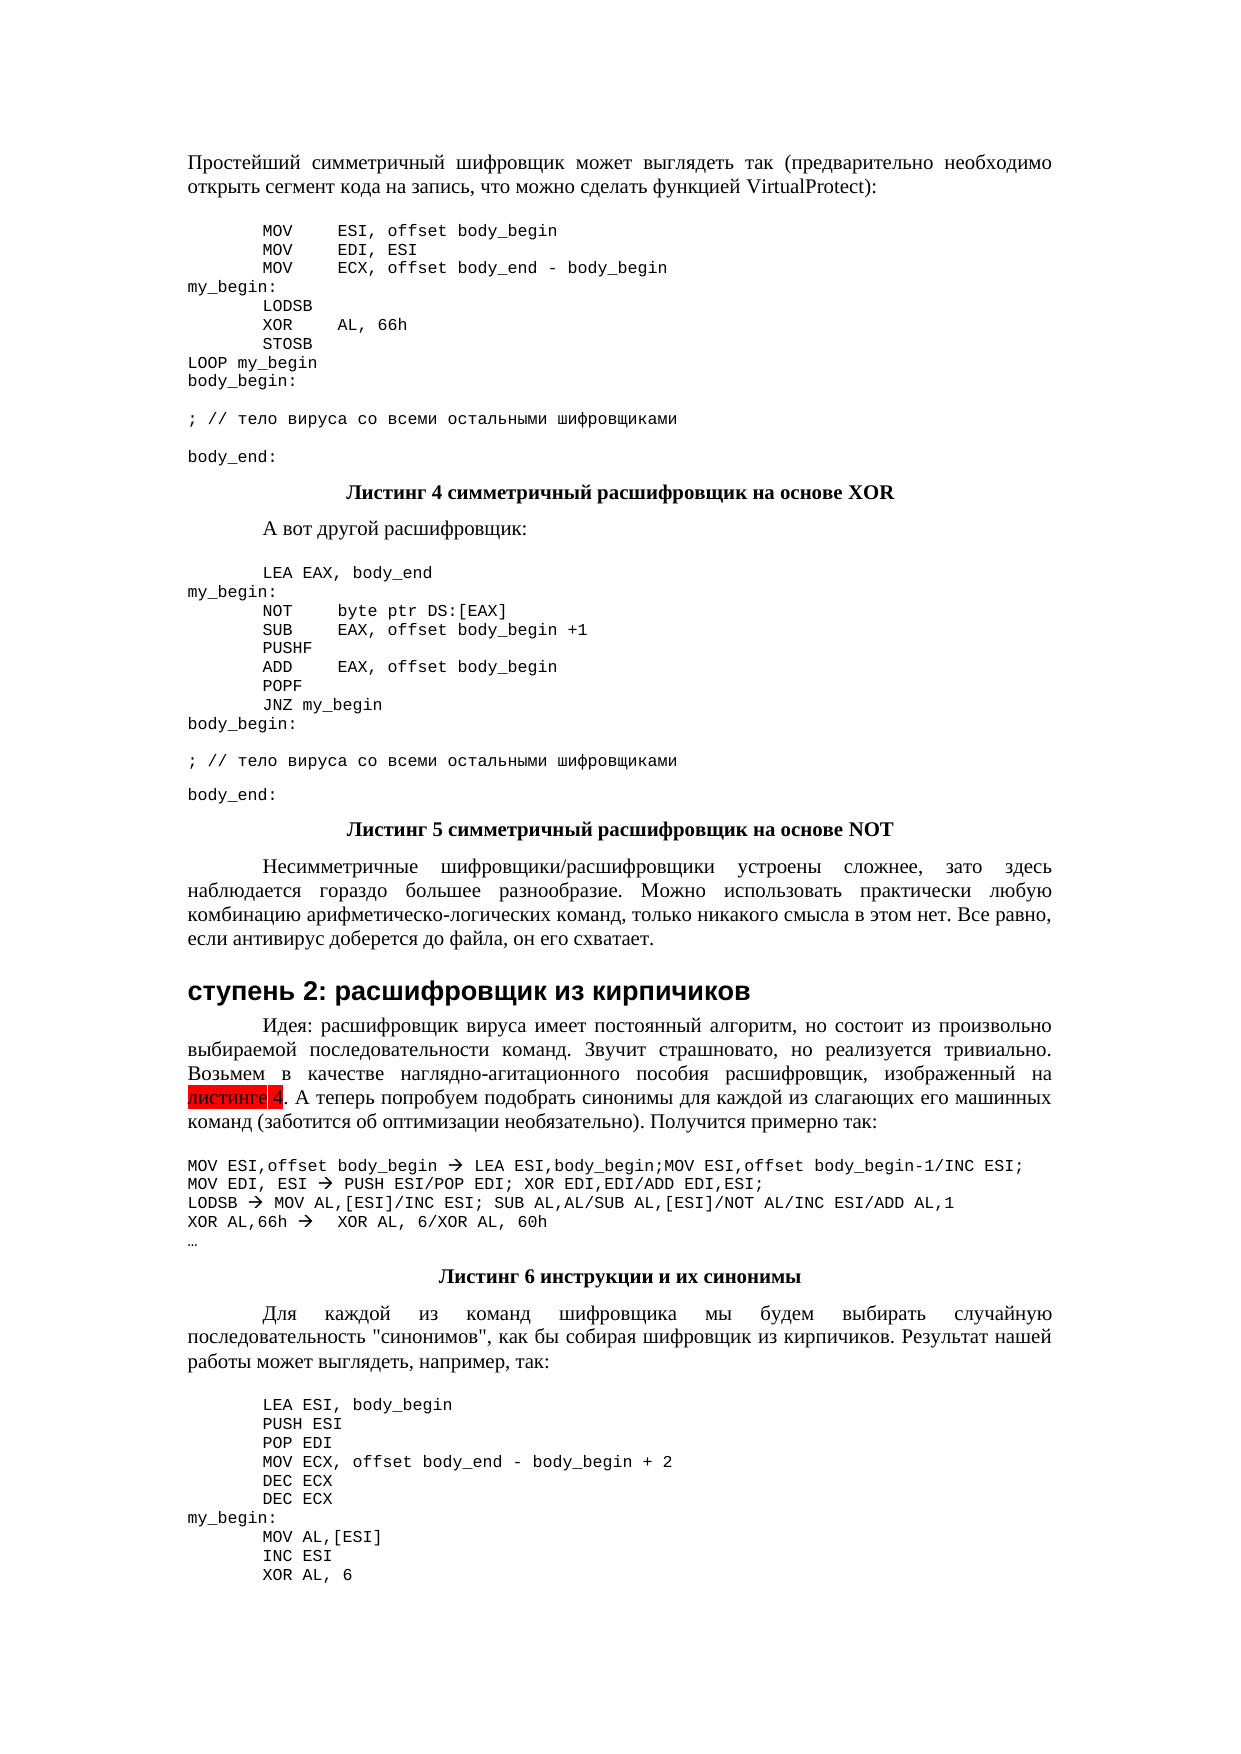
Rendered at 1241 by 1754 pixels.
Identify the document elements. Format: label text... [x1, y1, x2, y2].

text XOR AL,66h  XOR AL, 6/XOR AL, 60h [187, 1214, 1053, 1232]
text my_begin: [187, 583, 1053, 602]
text LEA EAX, body_end [187, 564, 1053, 583]
text MOV EDI, ESI  PUSH ESI/POP EDI; XOR EDI,EDI/ADD EDI,ESI; [187, 1176, 1053, 1195]
text LODSB [187, 298, 1053, 316]
text MOV ESI,offset body_begin  LEA ESI,body_begin;MOV ESI,offset body_begin-1/INC ESI; [187, 1157, 1053, 1176]
text POP EDI [187, 1434, 1053, 1453]
text MOV ECX, offset body_end - body_begin [187, 260, 1053, 279]
text JNZ my_begin [187, 696, 1053, 715]
text NOT byte ptr DS:[EAX] [187, 602, 1053, 621]
text DEC ECX [187, 1472, 1053, 1491]
text PUSH ESI [187, 1416, 1053, 1434]
text Листинг 4 симметричный расшифровщик на основе XOR [187, 480, 1053, 504]
text STOSB [187, 335, 1053, 354]
text Для каждой из команд шифровщика мы будем выбирать случайную последовательность "синонимов", как бы собирая шифровщик из кирпичиков. Результат нашей работы может выглядеть, например, так: [187, 1300, 1053, 1373]
text POPF [187, 678, 1053, 696]
text ADD EAX, offset body_begin [187, 659, 1053, 678]
text XOR AL, 66h [187, 316, 1053, 335]
text MOV ECX, offset body_end - body_begin + 2 [187, 1453, 1053, 1472]
text body_end: [187, 786, 1053, 805]
text SUB EAX, offset body_begin +1 [187, 621, 1053, 640]
text LOOP my_begin [187, 354, 1053, 373]
text my_begin: [187, 1510, 1053, 1529]
text Идея: расшифровщик вируса имеет постоянный алгоритм, но состоит из произвольно выбираемой последовательности команд. Звучит страшновато, но реализуется тривиально. Возьмем в качестве наглядно-агитационного пособия расшифровщик, изображенный на листинге 4. А теперь попробуем подобрать синонимы для каждой из слагающих его машинных команд (заботится об оптимизации необязательно). Получится примерно так: [187, 1013, 1053, 1133]
text ; // тело вируса со всеми остальными шифровщиками [187, 753, 1053, 772]
text MOV ESI, offset body_begin [187, 222, 1053, 241]
text INC ESI [187, 1547, 1053, 1566]
text А вот другой расшифровщик: [187, 516, 1053, 540]
text Листинг 6 инструкции и их синонимы [187, 1264, 1053, 1288]
text body_end: [187, 448, 1053, 467]
text … [187, 1232, 1053, 1251]
text MOV EDI, ESI [187, 241, 1053, 260]
text MOV AL,[ESI] [187, 1529, 1053, 1547]
text body_begin: [187, 715, 1053, 734]
subtitle ступень 2: расшифровщик из кирпичиков [187, 975, 1053, 1006]
text Простейший симметричный шифровщик может выглядеть так (предварительно необходимо открыть сегмент кода на запись, что можно сделать функцией VirtualProtect): [187, 150, 1053, 198]
text PUSHF [187, 640, 1053, 659]
text LODSB  MOV AL,[ESI]/INC ESI; SUB AL,AL/SUB AL,[ESI]/NOT AL/INC ESI/ADD AL,1 [187, 1195, 1053, 1214]
text DEC ECX [187, 1491, 1053, 1510]
text Несимметричные шифровщики/расшифровщики устроены сложнее, зато здесь наблюдается гораздо большее разнообразие. Можно использовать практически любую комбинацию арифметическо-логических команд, только никакого смысла в этом нет. Все равно, если антивирус доберется до файла, он его схватает. [187, 854, 1053, 950]
text Листинг 5 симметричный расшифровщик на основе NOT [187, 817, 1053, 841]
text body_begin: [187, 373, 1053, 392]
text LEA ESI, body_begin [187, 1397, 1053, 1416]
text ; // тело вируса со всеми остальными шифровщиками [187, 411, 1053, 429]
text XOR AL, 6 [187, 1566, 1053, 1585]
text my_begin: [187, 279, 1053, 298]
